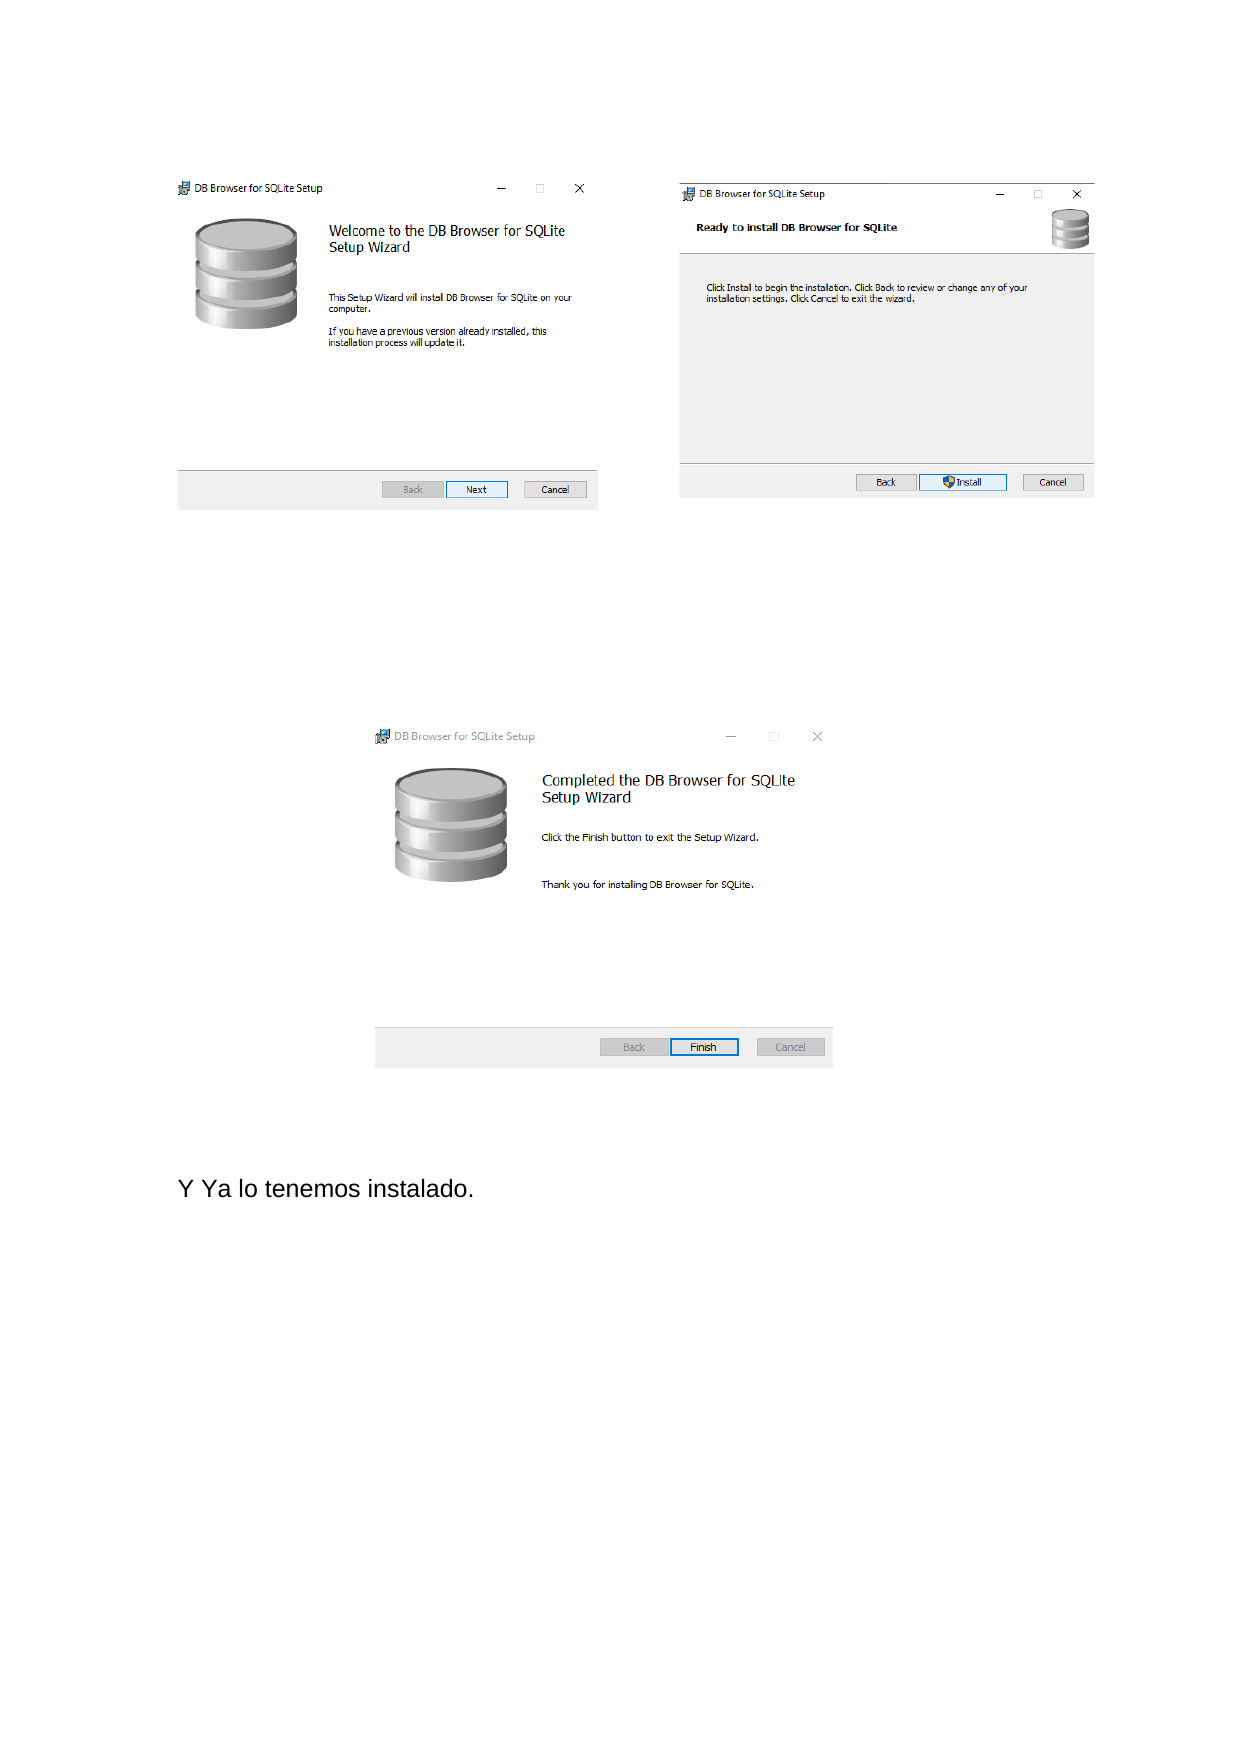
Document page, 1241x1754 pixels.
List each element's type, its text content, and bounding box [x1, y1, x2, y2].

text Y Ya lo tenemos instalado. [177, 1173, 1063, 1202]
